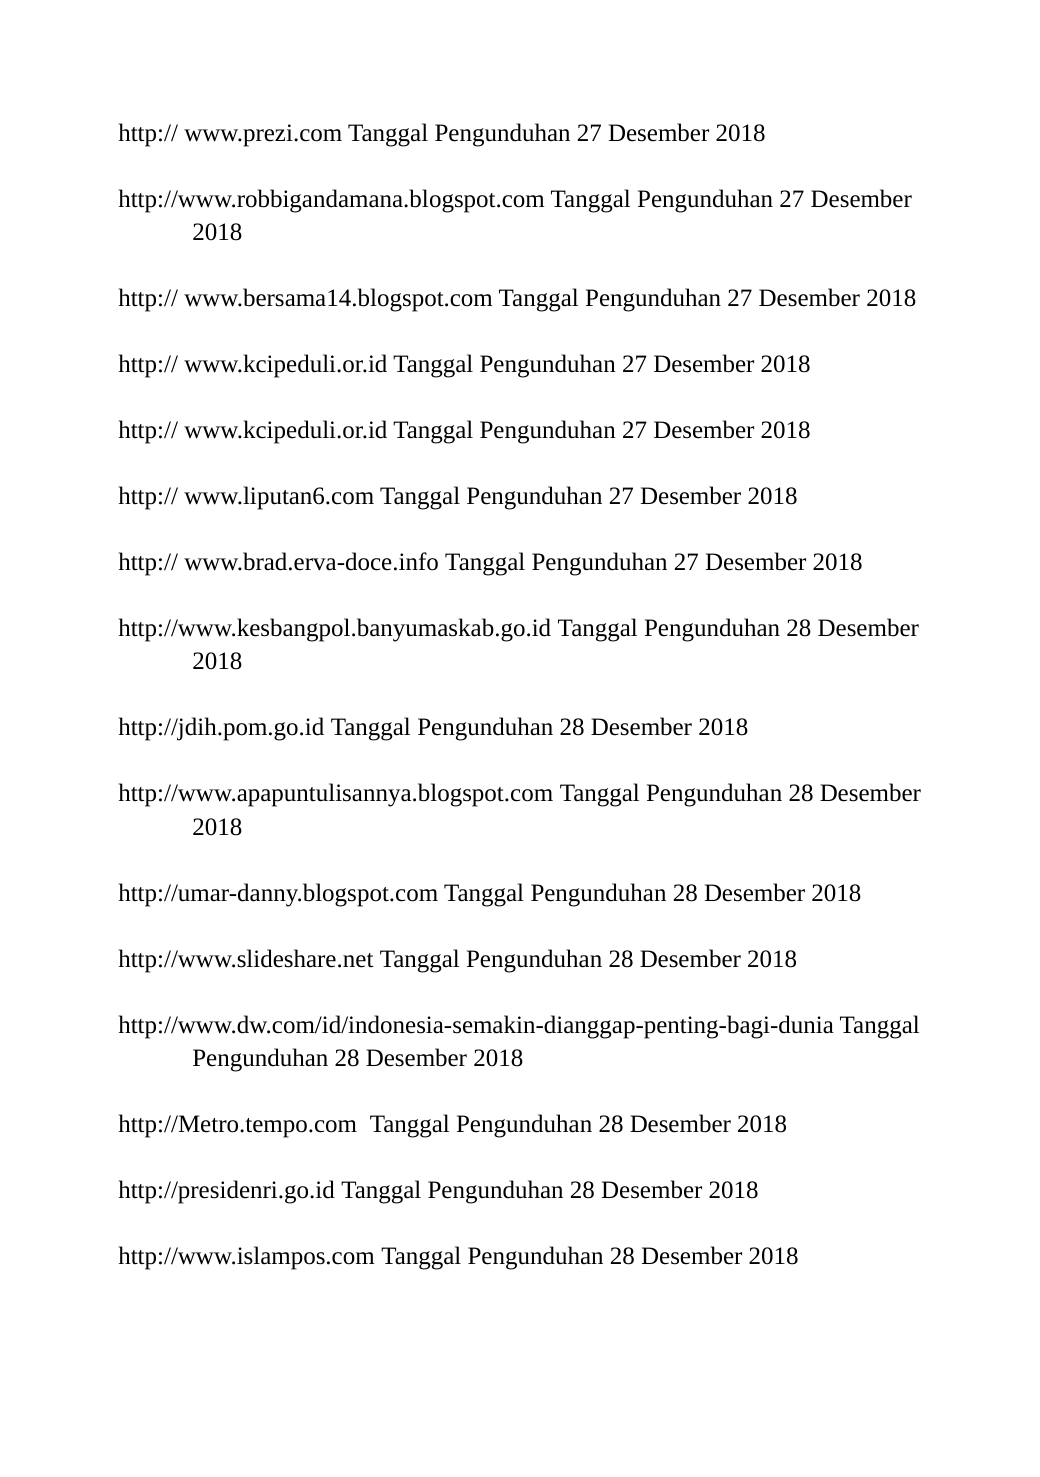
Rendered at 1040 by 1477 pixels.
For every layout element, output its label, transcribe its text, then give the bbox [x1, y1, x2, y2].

text http://jdih.pom.go.id Tanggal Pengunduhan 28 Desember 2018 [118, 712, 921, 741]
text http://www.islampos.com Tanggal Pengunduhan 28 Desember 2018 [118, 1241, 921, 1269]
text http://www.robbigandamana.blogspot.com Tanggal Pengunduhan 27 Desember 2018 [118, 184, 921, 246]
text http://umar-danny.blogspot.com Tanggal Pengunduhan 28 Desember 2018 [118, 878, 921, 906]
text http:// www.bersama14.blogspot.com Tanggal Pengunduhan 27 Desember 2018 [118, 283, 921, 312]
text http://presidenri.go.id Tanggal Pengunduhan 28 Desember 2018 [118, 1175, 921, 1203]
text http://www.apapuntulisannya.blogspot.com Tanggal Pengunduhan 28 Desember 2018 [118, 778, 921, 840]
text http:// www.kcipeduli.or.id Tanggal Pengunduhan 27 Desember 2018 [118, 349, 921, 378]
text http:// www.liputan6.com Tanggal Pengunduhan 27 Desember 2018 [118, 481, 921, 510]
text http://Metro.tempo.com Tanggal Pengunduhan 28 Desember 2018 [118, 1109, 921, 1137]
text http:// www.prezi.com Tanggal Pengunduhan 27 Desember 2018 [118, 118, 921, 147]
text http://www.kesbangpol.banyumaskab.go.id Tanggal Pengunduhan 28 Desember 2018 [118, 613, 921, 675]
text http:// www.brad.erva-doce.info Tanggal Pengunduhan 27 Desember 2018 [118, 547, 921, 576]
text http:// www.kcipeduli.or.id Tanggal Pengunduhan 27 Desember 2018 [118, 415, 921, 444]
text http://www.dw.com/id/indonesia-semakin-dianggap-penting-bagi-dunia Tanggal Pengunduhan 28 Desember 2018 [118, 1010, 921, 1071]
text http://www.slideshare.net Tanggal Pengunduhan 28 Desember 2018 [118, 944, 921, 972]
